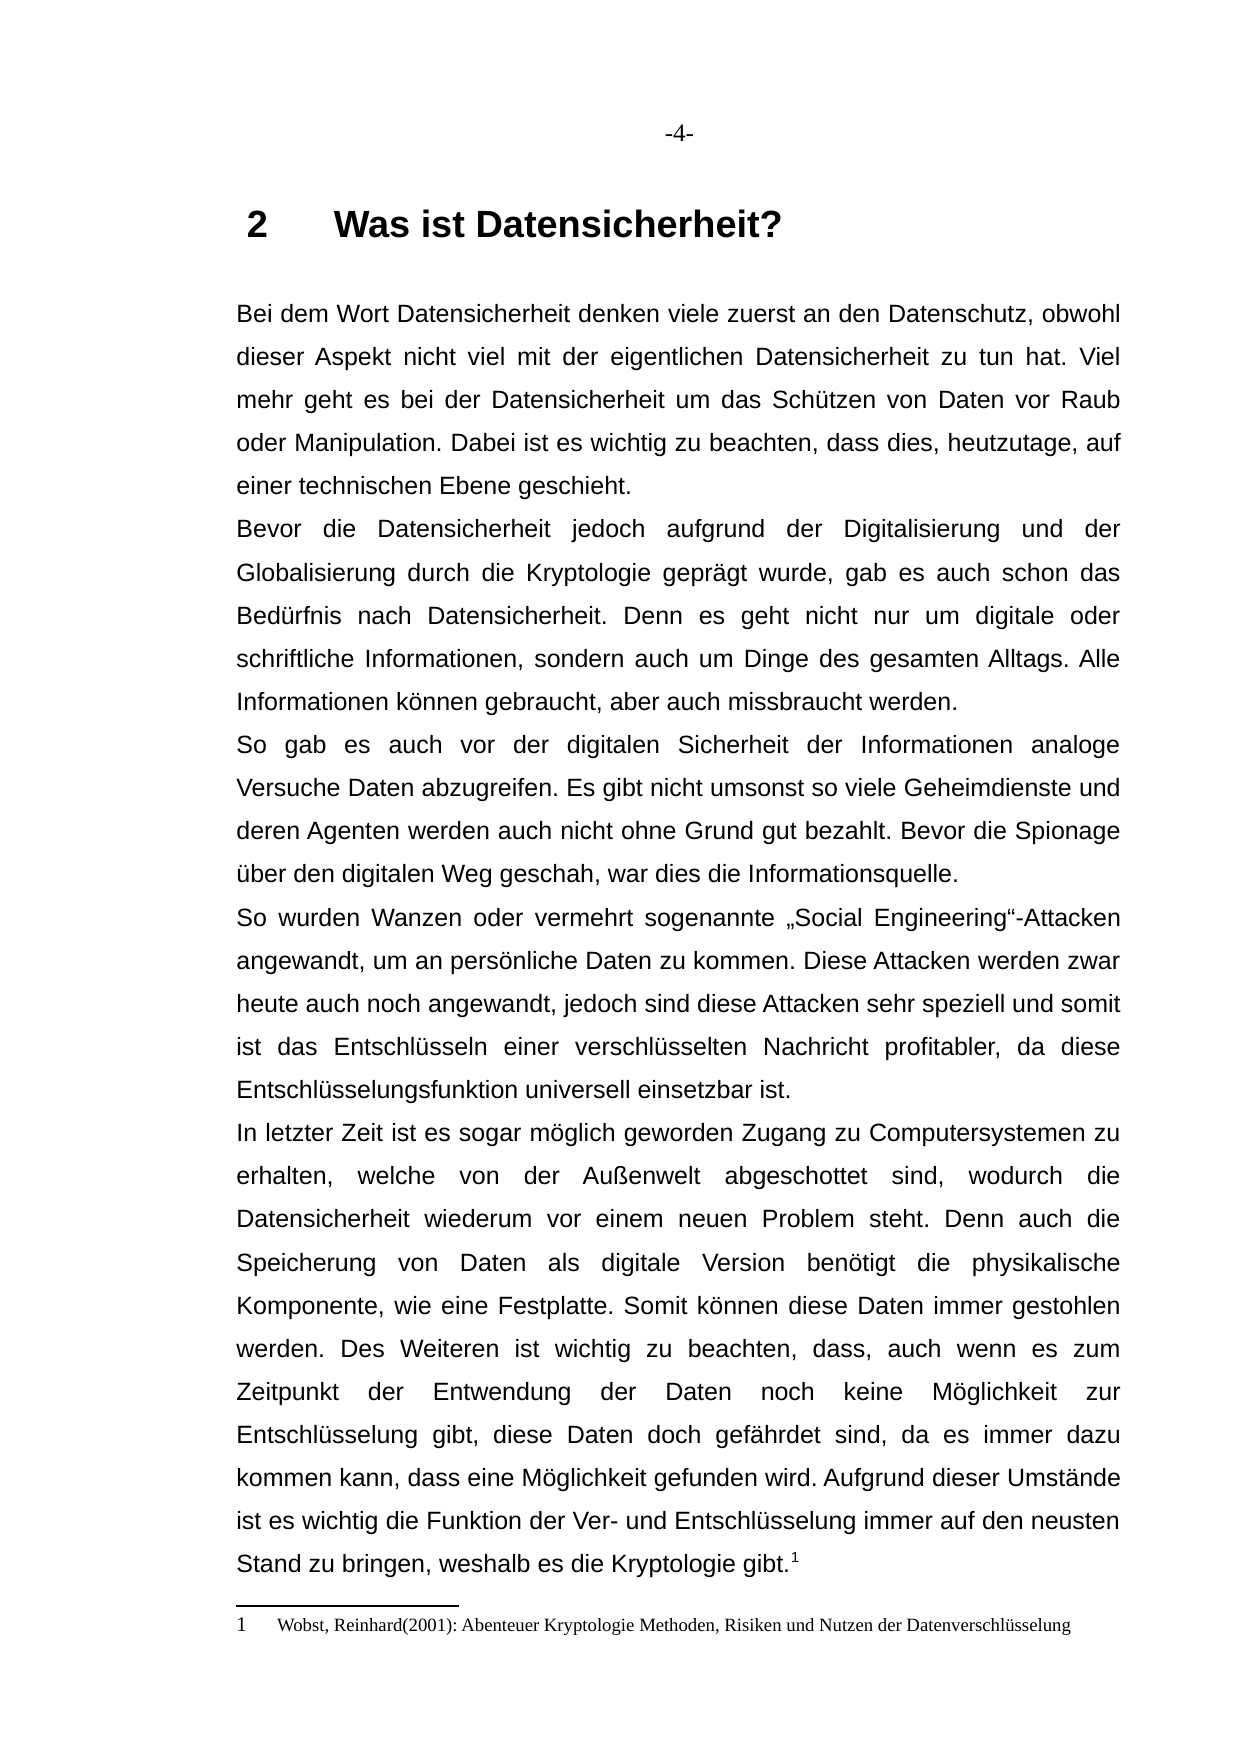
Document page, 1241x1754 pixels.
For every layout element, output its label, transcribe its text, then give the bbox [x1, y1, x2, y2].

subtitle Was ist Datensicherheit? [236, 201, 1122, 245]
text So wurden Wanzen oder vermehrt sogenannte „Social Engineering“-Attacken angewandt, um an persönliche Daten zu kommen. Diese Attacken werden zwar heute auch noch angewandt, jedoch sind diese Attacken sehr speziell und somit ist das Entschlüsseln einer verschlüsselten Nachricht profitabler, da diese Entschlüsselungsfunktion universell einsetzbar ist. [236, 902, 1122, 1104]
text Bevor die Datensicherheit jedoch aufgrund der Digitalisierung und der Globalisierung durch die Kryptologie geprägt wurde, gab es auch schon das Bedürfnis nach Datensicherheit. Denn es geht nicht nur um digitale oder schriftliche Informationen, sondern auch um Dinge des gesamten Alltags. Alle Informationen können gebraucht, aber auch missbraucht werden. [236, 514, 1122, 716]
text Bei dem Wort Datensicherheit denken viele zuerst an den Datenschutz, obwohl dieser Aspekt nicht viel mit der eigentlichen Datensicherheit zu tun hat. Viel mehr geht es bei der Datensicherheit um das Schützen von Daten vor Raub oder Manipulation. Dabei ist es wichtig zu beachten, dass dies, heutzutage, auf einer technischen Ebene geschieht. [236, 299, 1122, 500]
text In letzter Zeit ist es sogar möglich geworden Zugang zu Computersystemen zu erhalten, welche von der Außenwelt abgeschottet sind, wodurch die Datensicherheit wiederum vor einem neuen Problem steht. Denn auch die Speicherung von Daten als digitale Version benötigt die physikalische Komponente, wie eine Festplatte. Somit können diese Daten immer gestohlen werden. Des Weiteren ist wichtig zu beachten, dass, auch wenn es zum Zeitpunkt der Entwendung der Daten noch keine Möglichkeit zur Entschlüsselung gibt, diese Daten doch gefährdet sind, da es immer dazu kommen kann, dass eine Möglichkeit gefunden wird. Aufgrund dieser Umstände ist es wichtig die Funktion der Ver- und Entschlüsselung immer auf den neusten Stand zu bringen, weshalb es die Kryptologie gibt. [236, 1118, 1122, 1578]
text So gab es auch vor der digitalen Sicherheit der Informationen analoge Versuche Daten abzugreifen. Es gibt nicht umsonst so viele Geheimdienste und deren Agenten werden auch nicht ohne Grund gut bezahlt. Bevor die Spionage über den digitalen Weg geschah, war dies die Informationsquelle. [236, 730, 1122, 888]
text Wobst, Reinhard(2001): Abenteuer Kryptologie Methoden, Risiken und Nutzen der Datenverschlüsselung [236, 1612, 1122, 1636]
